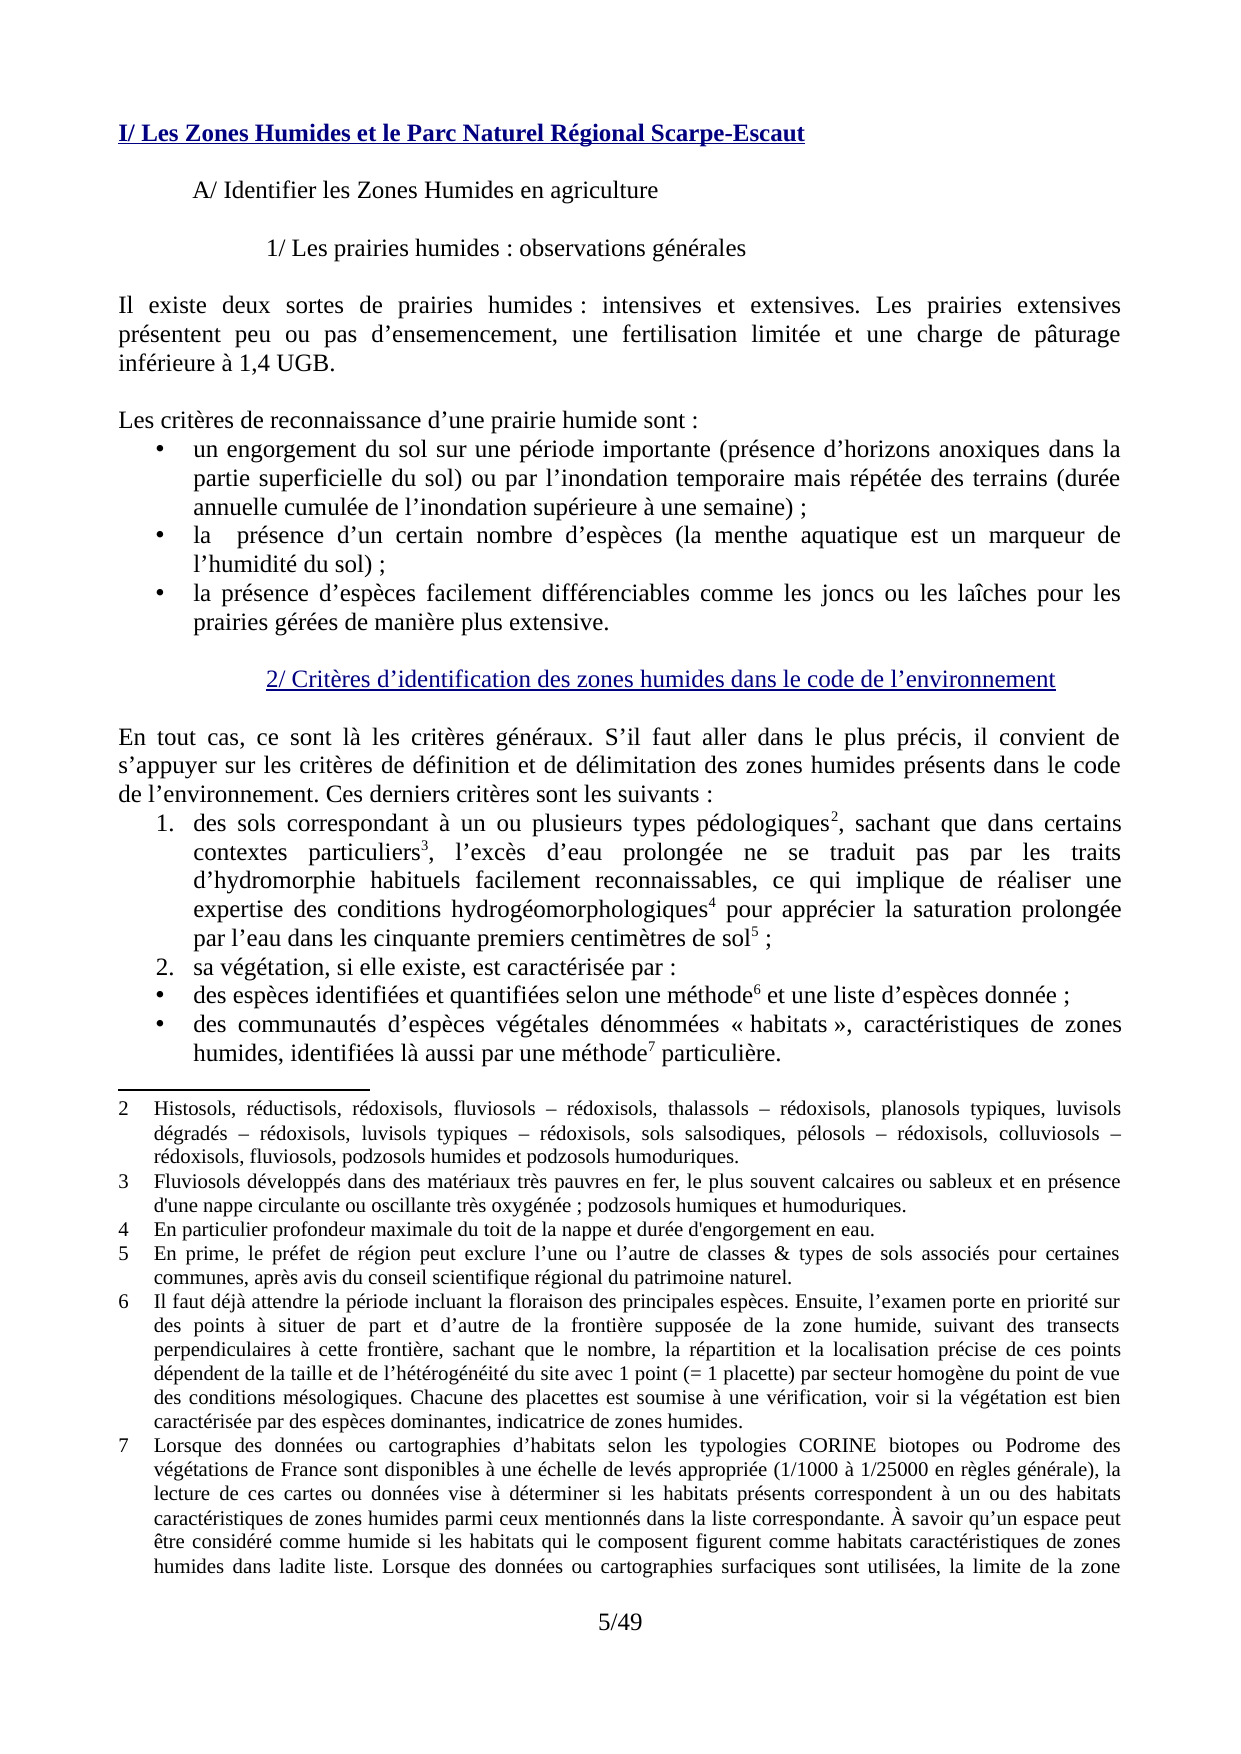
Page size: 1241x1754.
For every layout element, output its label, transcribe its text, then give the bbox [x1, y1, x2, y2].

list Lorsque des données ou cartographies d’habitats selon les typologies CORINE biotopes ou Podrome des végétations de France sont disponibles à une échelle de levés appropriée (1/1000 à 1/25000 en règles générale), la lecture de ces cartes ou données vise à déterminer si les habitats présents correspondent à un ou des habitats caractéristiques de zones humides parmi ceux mentionnés dans la liste correspondante. À savoir qu’un espace peut être considéré comme humide si les habitats qui le composent figurent comme habitats caractéristiques de zones humides dans ladite liste. Lorsque des données ou cartographies surfaciques sont utilisées, la limite de la zone [118, 1433, 1122, 1578]
text A/ Identifier les Zones Humides en agriculture [118, 176, 1122, 204]
list sa végétation, si elle existe, est caractérisée par : [156, 952, 1122, 981]
text 2/ Critères d’identification des zones humides dans le code de l’environnement [118, 664, 1122, 693]
list En particulier profondeur maximale du toit de la nappe et durée d'engorgement en eau. [118, 1217, 1122, 1241]
list la présence d’espèces facilement différenciables comme les joncs ou les laîches pour les prairies gérées de manière plus extensive. [156, 578, 1122, 636]
list des espèces identifiées et quantifiées selon une méthode et une liste d’espèces donnée ; [156, 981, 1122, 1009]
list des communautés d’espèces végétales dénommées « habitats », caractéristiques de zones humides, identifiées là aussi par une méthode particulière. [156, 1009, 1122, 1067]
list Il faut déjà attendre la période incluant la floraison des principales espèces. Ensuite, l’examen porte en priorité sur des points à situer de part et d’autre de la frontière supposée de la zone humide, suivant des transects perpendiculaires à cette frontière, sachant que le nombre, la répartition et la localisation précise de ces points dépendent de la taille et de l’hétérogénéité du site avec 1 point (= 1 placette) par secteur homogène du point de vue des conditions mésologiques. Chacune des placettes est soumise à une vérification, voir si la végétation est bien caractérisée par des espèces dominantes, indicatrice de zones humides. [118, 1289, 1122, 1433]
list la présence d’un certain nombre d’espèces (la menthe aquatique est un marqueur de l’humidité du sol) ; [156, 521, 1122, 578]
text I/ Les Zones Humides et le Parc Naturel Régional Scarpe-Escaut [118, 118, 1122, 147]
list un engorgement du sol sur une période importante (présence d’horizons anoxiques dans la partie superficielle du sol) ou par l’inondation temporaire mais répétée des terrains (durée annuelle cumulée de l’inondation supérieure à une semaine) ; [156, 434, 1122, 521]
text Il existe deux sortes de prairies humides : intensives et extensives. Les prairies extensives présentent peu ou pas d’ensemencement, une fertilisation limitée et une charge de pâturage inférieure à 1,4 UGB. [118, 291, 1122, 377]
text 1/ Les prairies humides : observations générales [118, 233, 1122, 262]
list Fluviosols développés dans des matériaux très pauvres en fer, le plus souvent calcaires ou sableux et en présence d'une nappe circulante ou oscillante très oxygénée ; podzosols humiques et humoduriques. [118, 1168, 1122, 1217]
text Les critères de reconnaissance d’une prairie humide sont : [118, 406, 1122, 434]
list Histosols, réductisols, rédoxisols, fluviosols – rédoxisols, thalassols – rédoxisols, planosols typiques, luvisols dégradés – rédoxisols, luvisols typiques – rédoxisols, sols salsodiques, pélosols – rédoxisols, colluviosols – rédoxisols, fluviosols, podzosols humides et podzosols humoduriques. [118, 1096, 1122, 1168]
text En tout cas, ce sont là les critères généraux. S’il faut aller dans le plus précis, il convient de s’appuyer sur les critères de définition et de délimitation des zones humides présents dans le code de l’environnement. Ces derniers critères sont les suivants : [118, 722, 1122, 808]
list En prime, le préfet de région peut exclure l’une ou l’autre de classes & types de sols associés pour certaines communes, après avis du conseil scientifique régional du patrimoine naturel. [118, 1241, 1122, 1289]
list des sols correspondant à un ou plusieurs types pédologiques, sachant que dans certains contextes particuliers, l’excès d’eau prolongée ne se traduit pas par les traits d’hydromorphie habituels facilement reconnaissables, ce qui implique de réaliser une expertise des conditions hydrogéomorphologiques pour apprécier la saturation prolongée par l’eau dans les cinquante premiers centimètres de sol ; [156, 808, 1122, 952]
